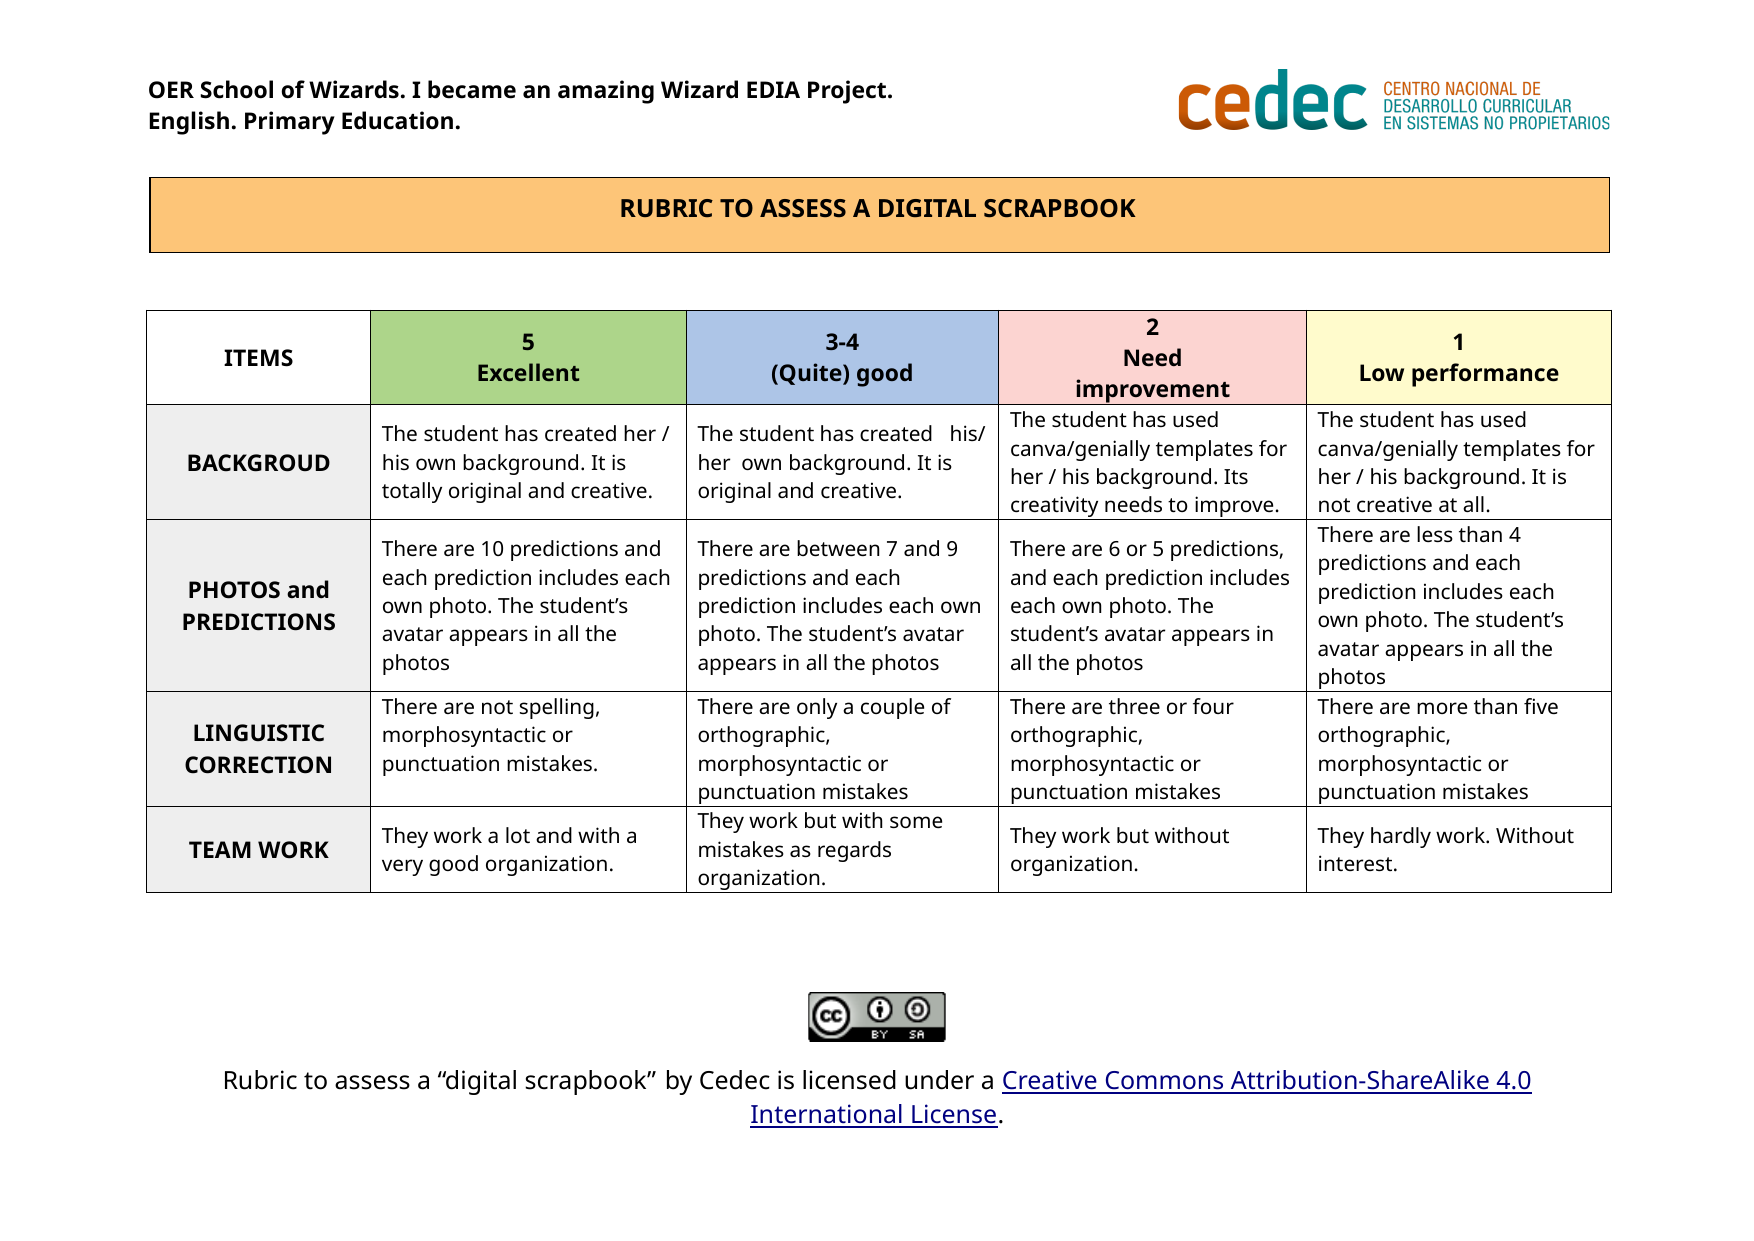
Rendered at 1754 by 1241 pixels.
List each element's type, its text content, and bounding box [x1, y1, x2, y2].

table_cell The student has used canva/genially templates for her / his background. Its creativity needs to improve. [999, 405, 1306, 519]
table_header 1 Low performance [1307, 311, 1611, 404]
table_cell There are only a couple of orthographic, morphosyntactic or punctuation mistakes [687, 692, 998, 806]
table_cell There are 6 or 5 predictions, and each prediction includes each own photo. The student’s avatar appears in all the photos [999, 520, 1306, 691]
table_cell There are not spelling, morphosyntactic or punctuation mistakes. [371, 692, 686, 806]
table_cell The student has used canva/genially templates for her / his background. It is not creative at all. [1307, 405, 1611, 519]
table_cell There are three or four orthographic, morphosyntactic or punctuation mistakes [999, 692, 1306, 806]
table_header ITEMS [147, 311, 370, 404]
table_header 2 Need improvement [999, 311, 1306, 404]
table_cell The student has created her / his own background. It is totally original and creative. [371, 405, 686, 519]
table_cell They work but without organization. [999, 807, 1306, 892]
table_cell They work but with some mistakes as regards organization. [687, 807, 998, 892]
table_cell There are less than 4 predictions and each prediction includes each own photo. The student’s avatar appears in all the photos [1307, 520, 1611, 691]
table_cell They work a lot and with a very good organization. [371, 807, 686, 892]
table_cell They hardly work. Without interest. [1307, 807, 1611, 892]
table_header RUBRIC TO ASSESS A DIGITAL SCRAPBOOK [151, 178, 1609, 252]
table_cell The student has created his/ her own background. It is original and creative. [687, 405, 998, 519]
table_header 3-4 (Quite) good [687, 311, 998, 404]
table_header 5 Excellent [371, 311, 686, 404]
table_cell TEAM WORK [147, 807, 370, 892]
table_cell There are more than five orthographic, morphosyntactic or punctuation mistakes [1307, 692, 1611, 806]
table_cell There are between 7 and 9 predictions and each prediction includes each own photo. The student’s avatar appears in all the photos [687, 520, 998, 691]
table_cell LINGUISTIC CORRECTION [147, 692, 370, 806]
table_cell There are 10 predictions and each prediction includes each own photo. The student’s avatar appears in all the photos [371, 520, 686, 691]
table_cell PHOTOS and PREDICTIONS [147, 520, 370, 691]
table_cell BACKGROUD [147, 405, 370, 519]
